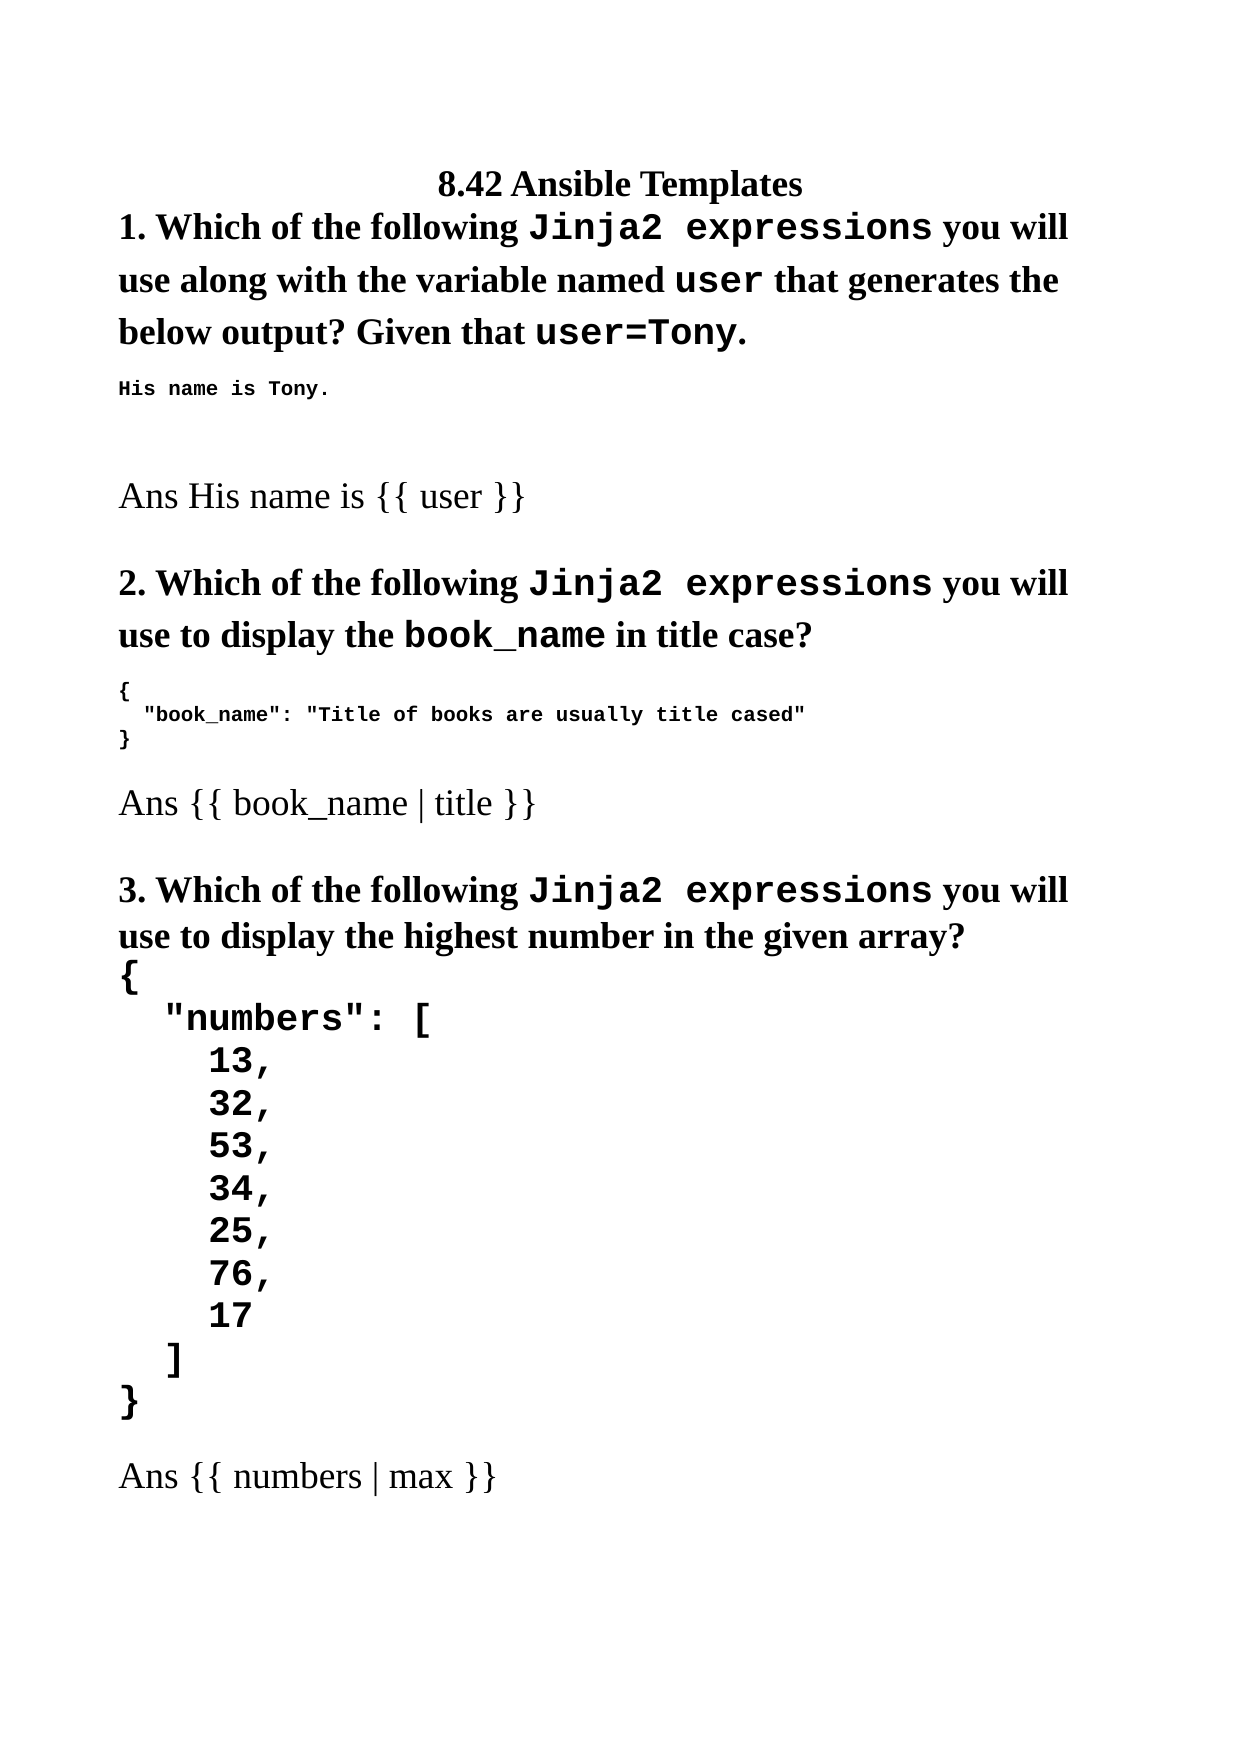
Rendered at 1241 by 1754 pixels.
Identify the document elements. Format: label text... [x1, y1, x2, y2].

text Ans His name is {{ user }} [118, 474, 1122, 517]
text Ans {{ book_name | title }} [118, 781, 1122, 824]
text { [118, 956, 1122, 999]
text 34, [118, 1169, 1122, 1211]
text } [118, 1381, 1122, 1424]
text 13, [118, 1041, 1122, 1084]
text "numbers": [ [118, 999, 1122, 1041]
text 17 [118, 1296, 1122, 1339]
text "book_name": "Title of books are usually title cased" [118, 704, 1122, 728]
text 3. Which of the following Jinja2 expressions you will use to display the highest number in the given array? [118, 867, 1122, 956]
text } [118, 728, 1122, 751]
text { [118, 680, 1122, 704]
text His name is Tony. [118, 377, 1122, 401]
text 8.42 Ansible Templates [118, 161, 1122, 204]
text 32, [118, 1084, 1122, 1126]
text 2. Which of the following Jinja2 expressions you will use to display the book_name in title case? [118, 560, 1122, 659]
text 25, [118, 1211, 1122, 1254]
text 53, [118, 1126, 1122, 1169]
text 76, [118, 1254, 1122, 1296]
text Ans {{ numbers | max }} [118, 1453, 1122, 1497]
text 1. Which of the following Jinja2 expressions you will use along with the variable named user that generates the below output? Given that user=Tony. [118, 204, 1122, 356]
text ] [118, 1339, 1122, 1381]
